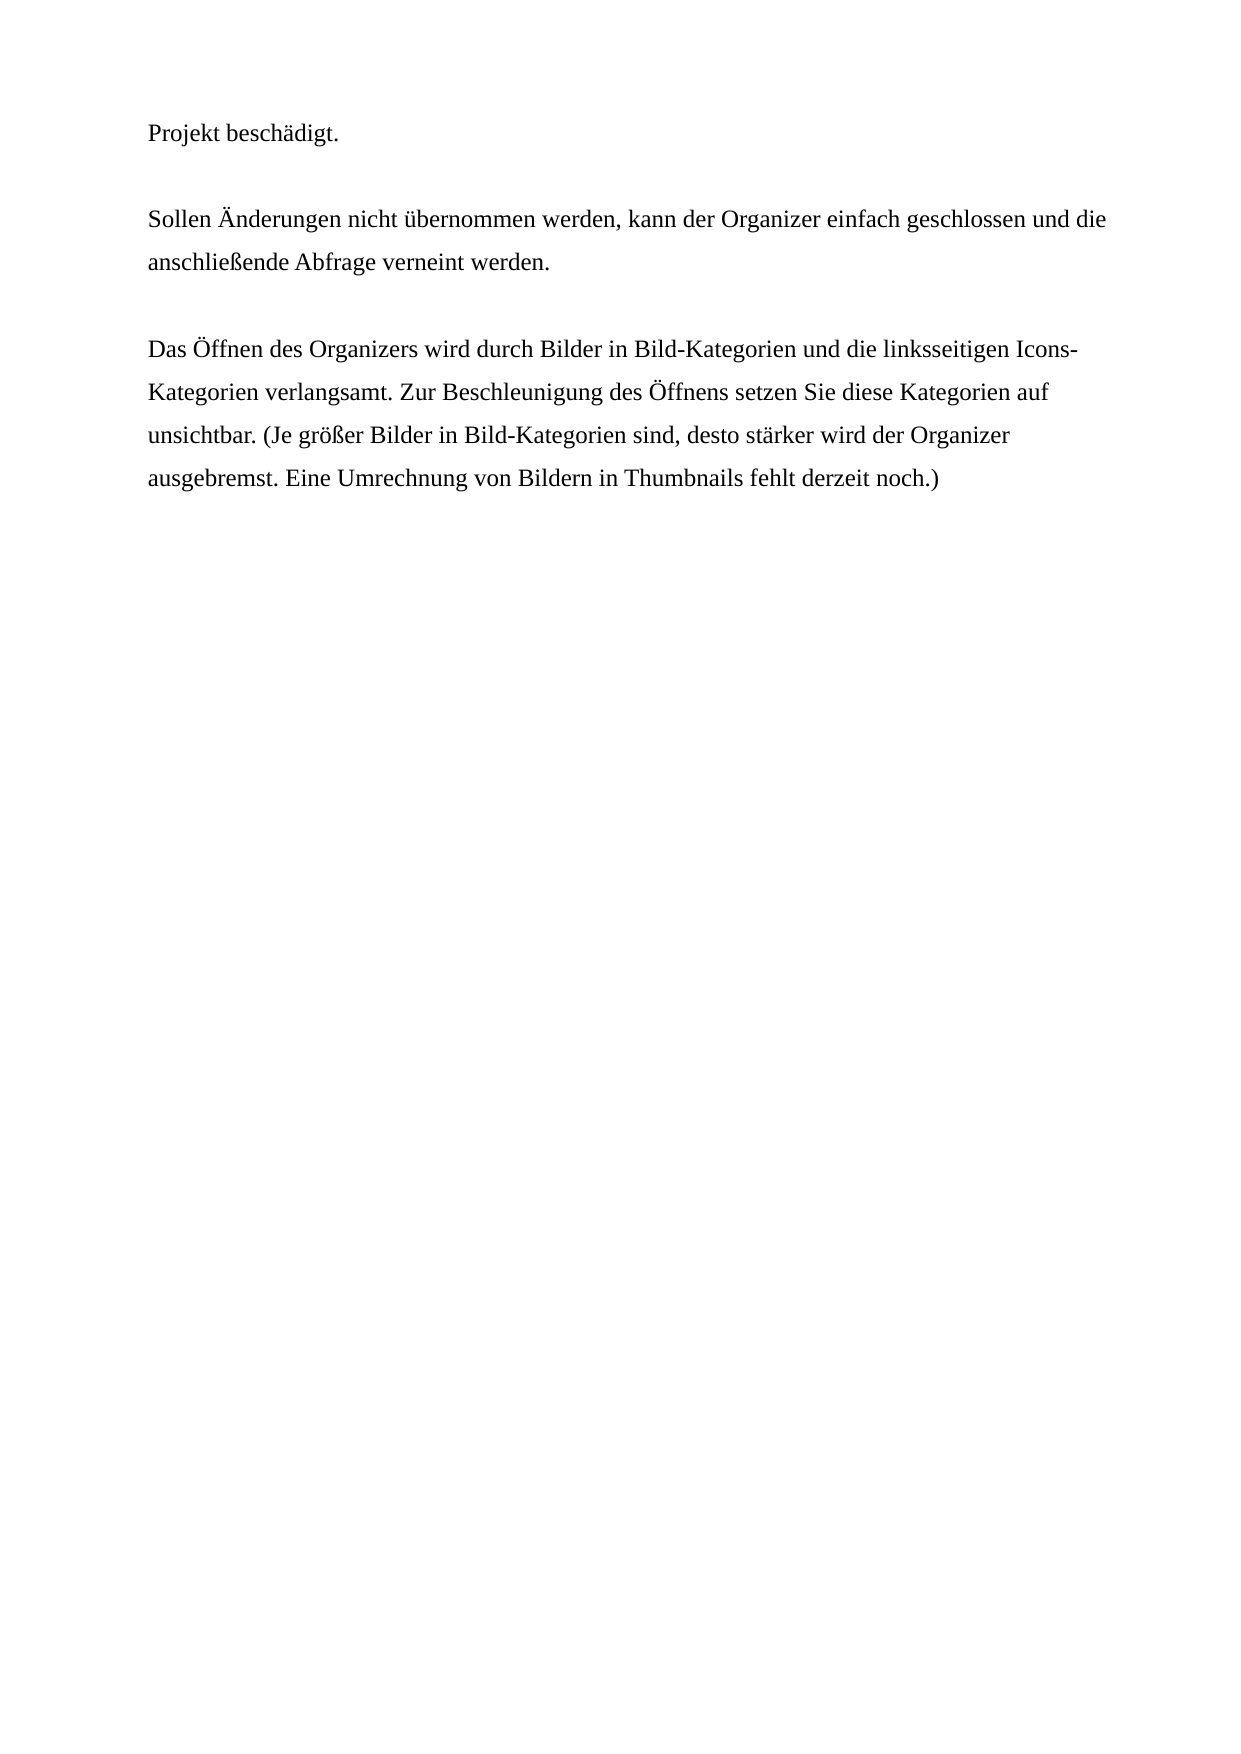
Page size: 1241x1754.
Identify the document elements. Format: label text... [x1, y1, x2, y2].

text Das Öffnen des Organizers wird durch Bilder in Bild-Kategorien und die linksseitigen Icons-Kategorien verlangsamt. Zur Beschleunigung des Öffnens setzen Sie diese Kategorien auf unsichtbar. (Je größer Bilder in Bild-Kategorien sind, desto stärker wird der Organizer ausgebremst. Eine Umrechnung von Bildern in Thumbnails fehlt derzeit noch.) [148, 334, 1122, 492]
text Sollen Änderungen nicht übernommen werden, kann der Organizer einfach geschlossen und die anschließende Abfrage verneint werden. [148, 204, 1122, 276]
text Projekt beschädigt. [148, 118, 1122, 147]
